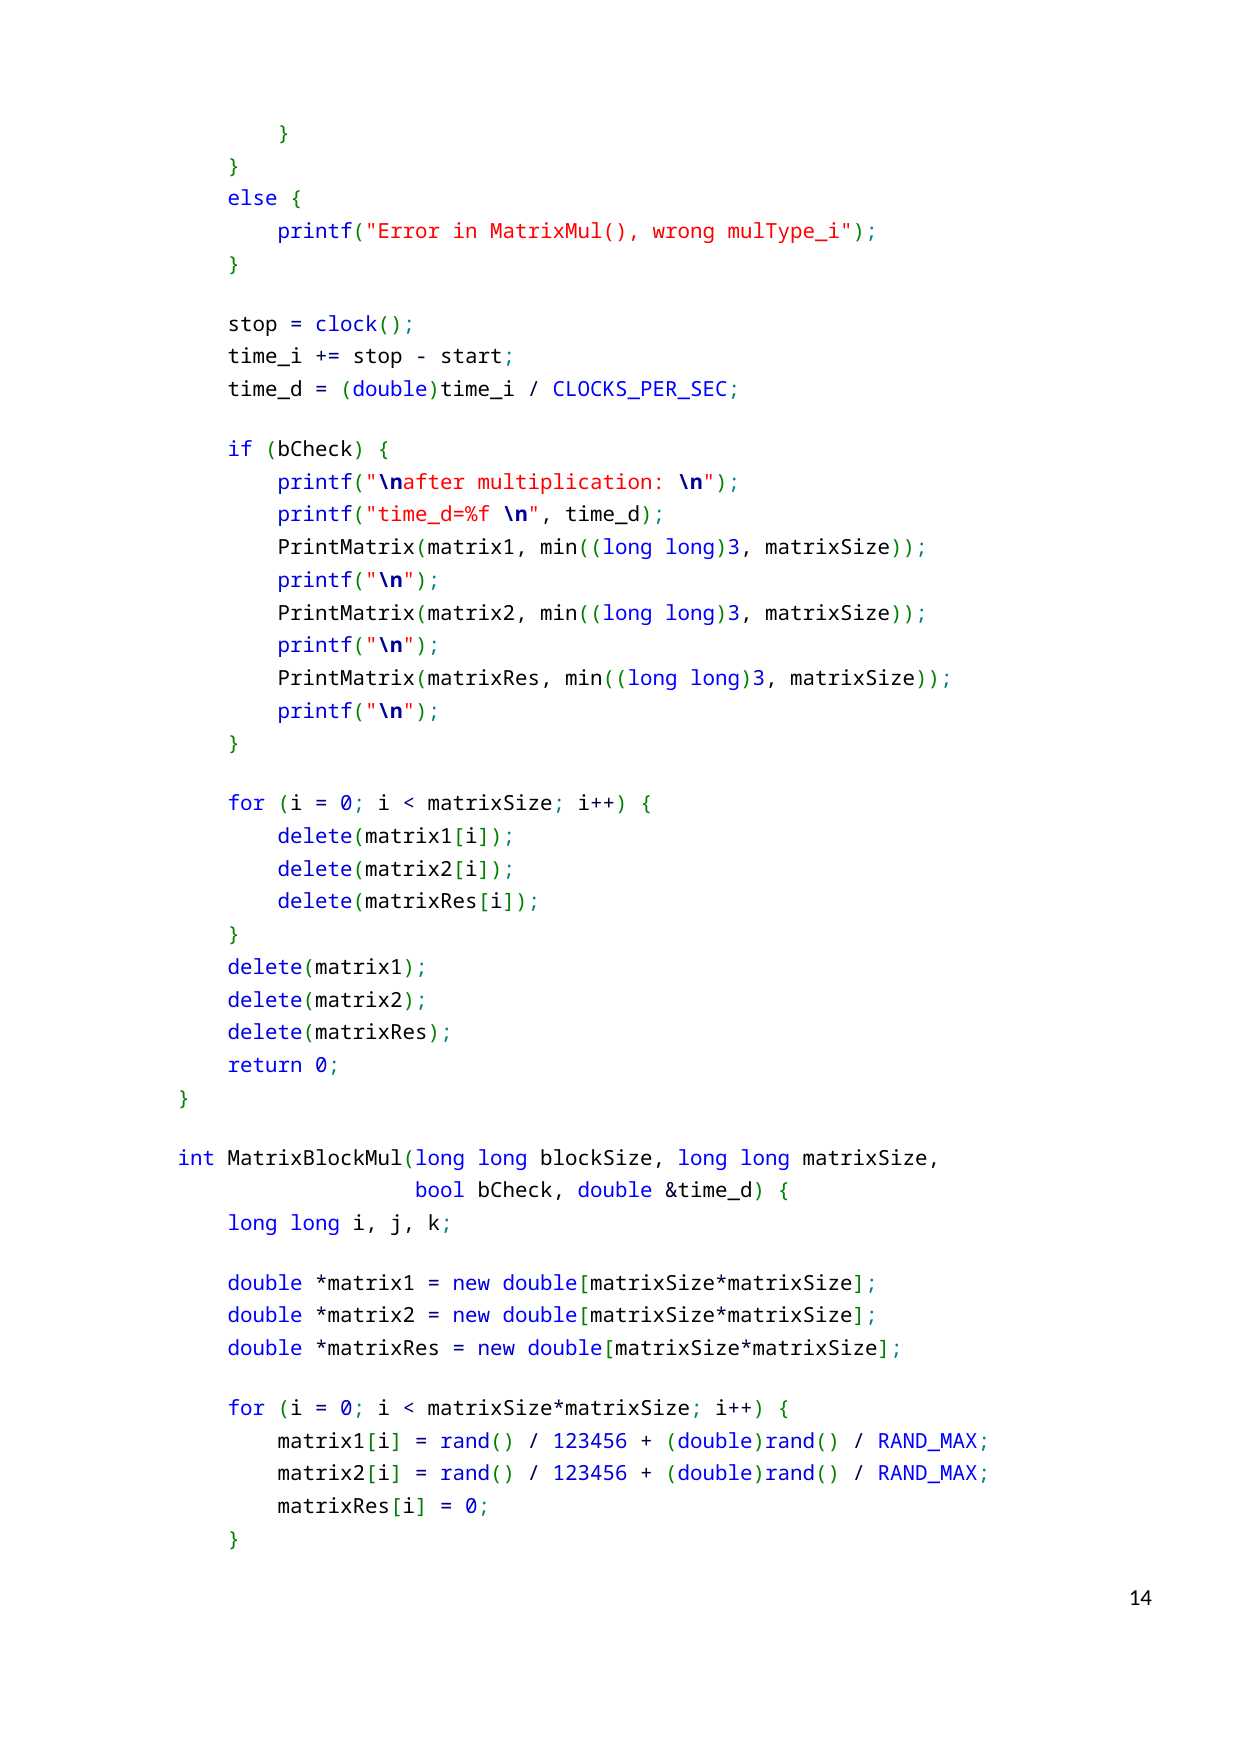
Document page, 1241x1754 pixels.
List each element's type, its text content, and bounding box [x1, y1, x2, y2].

text delete(matrix2[i]); [177, 854, 1152, 882]
text } [177, 1524, 1152, 1552]
text } [177, 151, 1152, 179]
text matrix1[i] = rand() / 123456 + (double)rand() / RAND_MAX; [177, 1426, 1152, 1454]
text if (bCheck) { [177, 434, 1152, 463]
text printf("\n"); [177, 565, 1152, 593]
text stop = clock(); [177, 309, 1152, 337]
text printf("Error in MatrixMul(), wrong mulType_i"); [177, 216, 1152, 245]
text } [177, 118, 1152, 147]
text PrintMatrix(matrix2, min((long long)3, matrixSize)); [177, 598, 1152, 626]
text for (i = 0; i < matrixSize*matrixSize; i++) { [177, 1393, 1152, 1422]
text PrintMatrix(matrixRes, min((long long)3, matrixSize)); [177, 663, 1152, 692]
text matrix2[i] = rand() / 123456 + (double)rand() / RAND_MAX; [177, 1458, 1152, 1487]
text PrintMatrix(matrix1, min((long long)3, matrixSize)); [177, 532, 1152, 561]
text printf("\n"); [177, 630, 1152, 659]
text delete(matrix1); [177, 952, 1152, 980]
text double *matrix1 = new double[matrixSize*matrixSize]; [177, 1268, 1152, 1296]
text delete(matrixRes); [177, 1017, 1152, 1046]
text delete(matrixRes[i]); [177, 887, 1152, 915]
text printf("\nafter multiplication: \n"); [177, 467, 1152, 495]
text printf("\n"); [177, 696, 1152, 724]
text delete(matrix2); [177, 985, 1152, 1013]
text else { [177, 183, 1152, 212]
text long long i, j, k; [177, 1208, 1152, 1236]
text printf("time_d=%f \n", time_d); [177, 499, 1152, 528]
text return 0; [177, 1050, 1152, 1078]
text } [177, 919, 1152, 948]
text time_d = (double)time_i / CLOCKS_PER_SEC; [177, 374, 1152, 403]
text delete(matrix1[i]); [177, 821, 1152, 849]
text } [177, 1083, 1152, 1111]
text double *matrixRes = new double[matrixSize*matrixSize]; [177, 1333, 1152, 1362]
text matrixRes[i] = 0; [177, 1491, 1152, 1520]
text for (i = 0; i < matrixSize; i++) { [177, 788, 1152, 817]
text time_i += stop - start; [177, 342, 1152, 370]
text double *matrix2 = new double[matrixSize*matrixSize]; [177, 1301, 1152, 1329]
text int MatrixBlockMul(long long blockSize, long long matrixSize, [177, 1143, 1152, 1171]
text bool bCheck, double &time_d) { [177, 1175, 1152, 1204]
text } [177, 249, 1152, 277]
text } [177, 728, 1152, 757]
